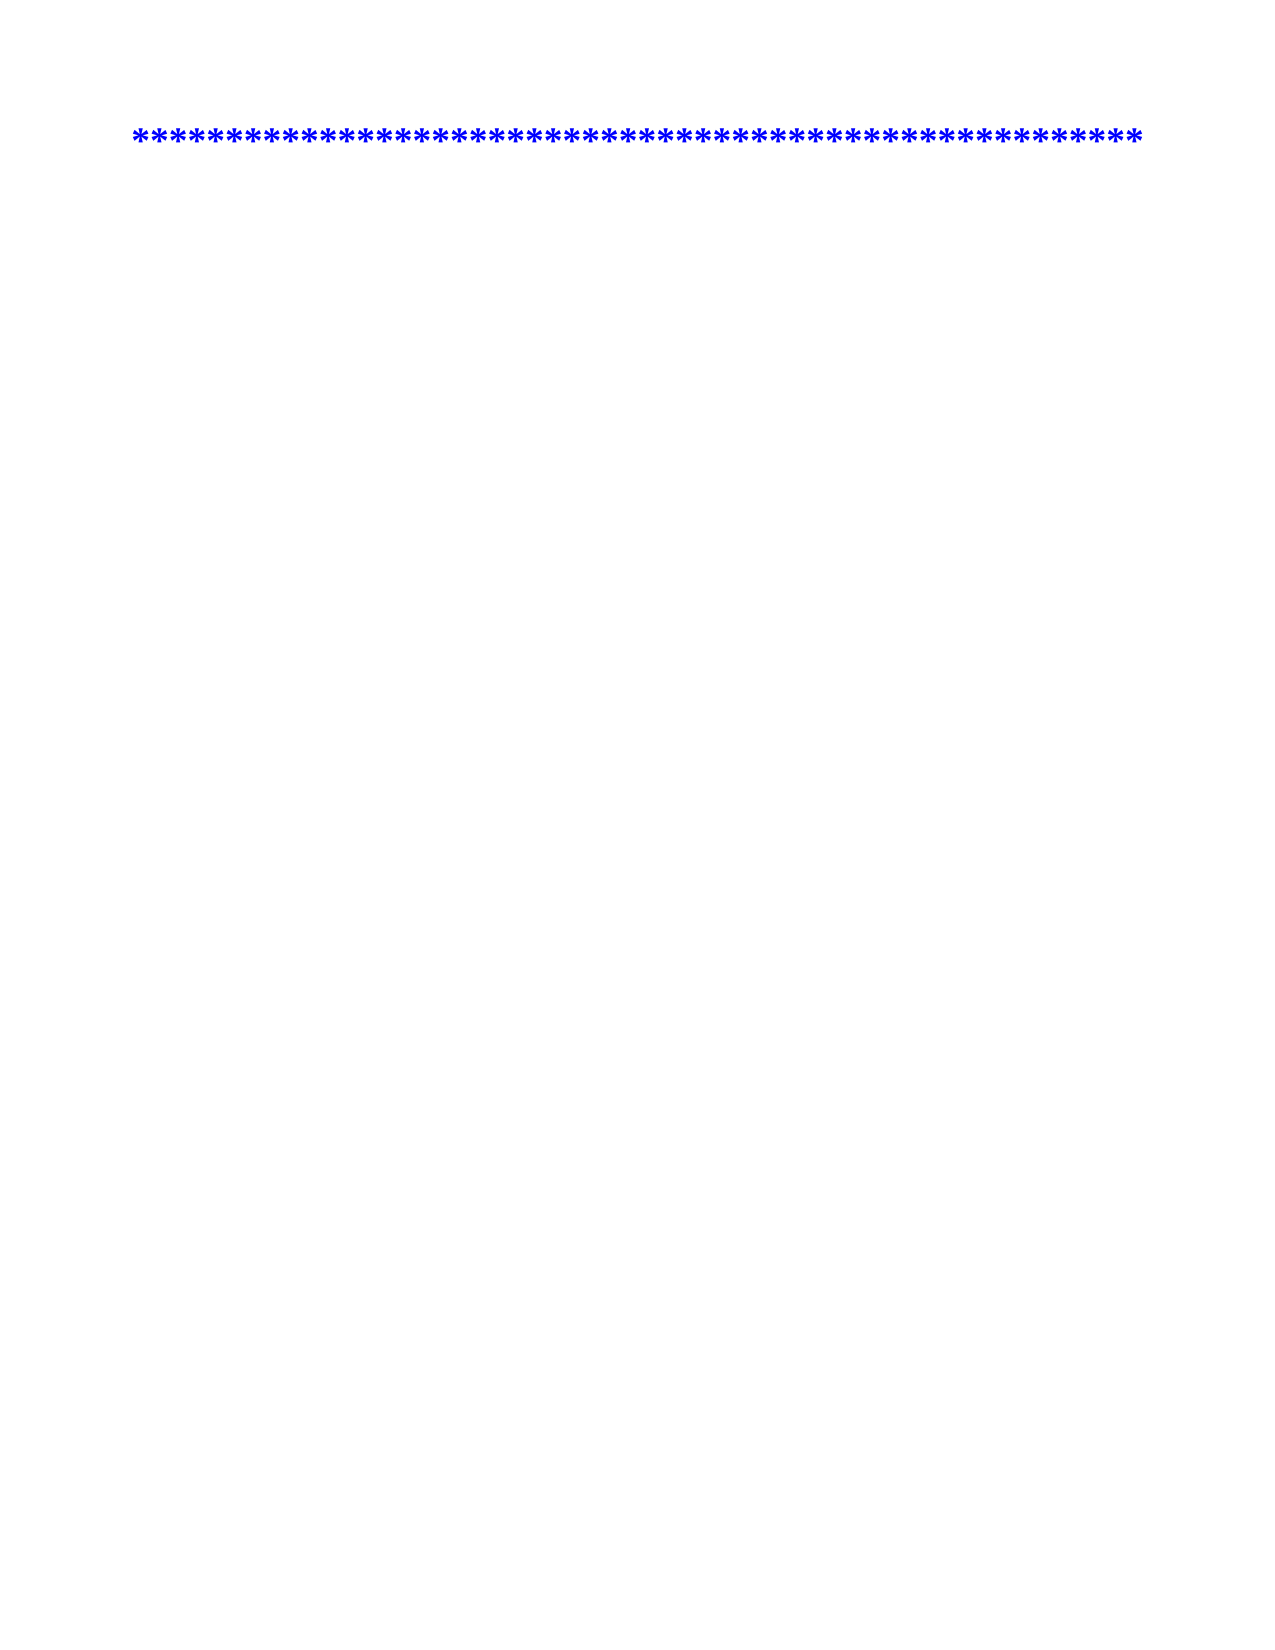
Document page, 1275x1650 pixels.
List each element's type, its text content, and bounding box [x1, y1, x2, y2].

text ****************************************************** [118, 118, 1157, 161]
